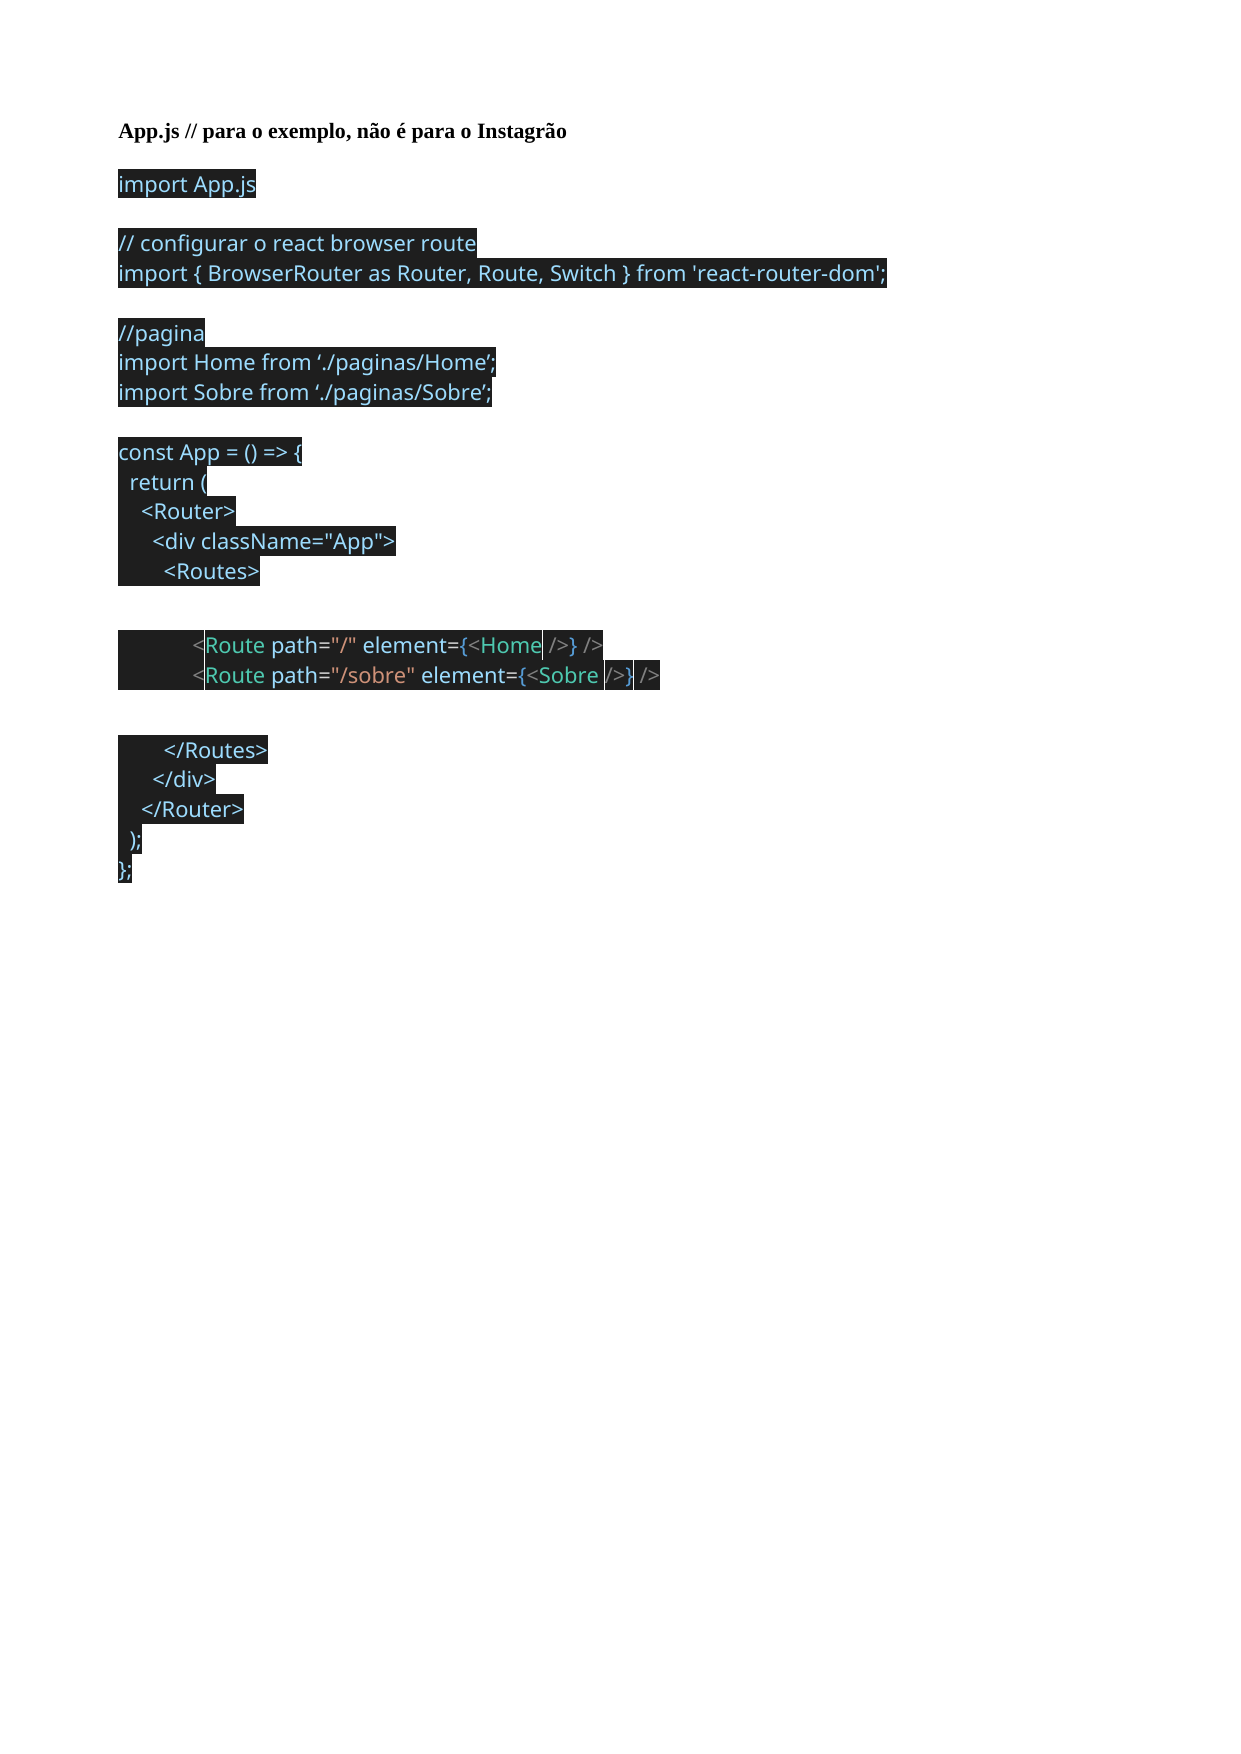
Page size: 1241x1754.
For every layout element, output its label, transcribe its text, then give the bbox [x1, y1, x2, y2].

text <div className="App"> [118, 526, 1122, 556]
text </Router> [118, 794, 1122, 824]
text <Route path="/sobre" element={<Sobre />} /> [118, 660, 1122, 690]
text // configurar o react browser route [118, 228, 1122, 258]
text import Sobre from ‘./paginas/Sobre’; [118, 377, 1122, 407]
text <Router> [118, 496, 1122, 526]
text return ( [118, 466, 1122, 496]
text import Home from ‘./paginas/Home’; [118, 347, 1122, 377]
text App.js // para o exemplo, não é para o Instagrão [118, 118, 1122, 143]
text }; [118, 854, 1122, 883]
text import { BrowserRouter as Router, Route, Switch } from 'react-router-dom'; [118, 258, 1122, 288]
text </div> [118, 764, 1122, 794]
text </Routes> [118, 734, 1122, 764]
text <Route path="/" element={<Home />} /> [118, 630, 1122, 660]
text const App = () => { [118, 437, 1122, 466]
text //pagina [118, 317, 1122, 347]
text <Routes> [118, 556, 1122, 586]
text ); [118, 824, 1122, 854]
text import App.js [118, 168, 1122, 198]
